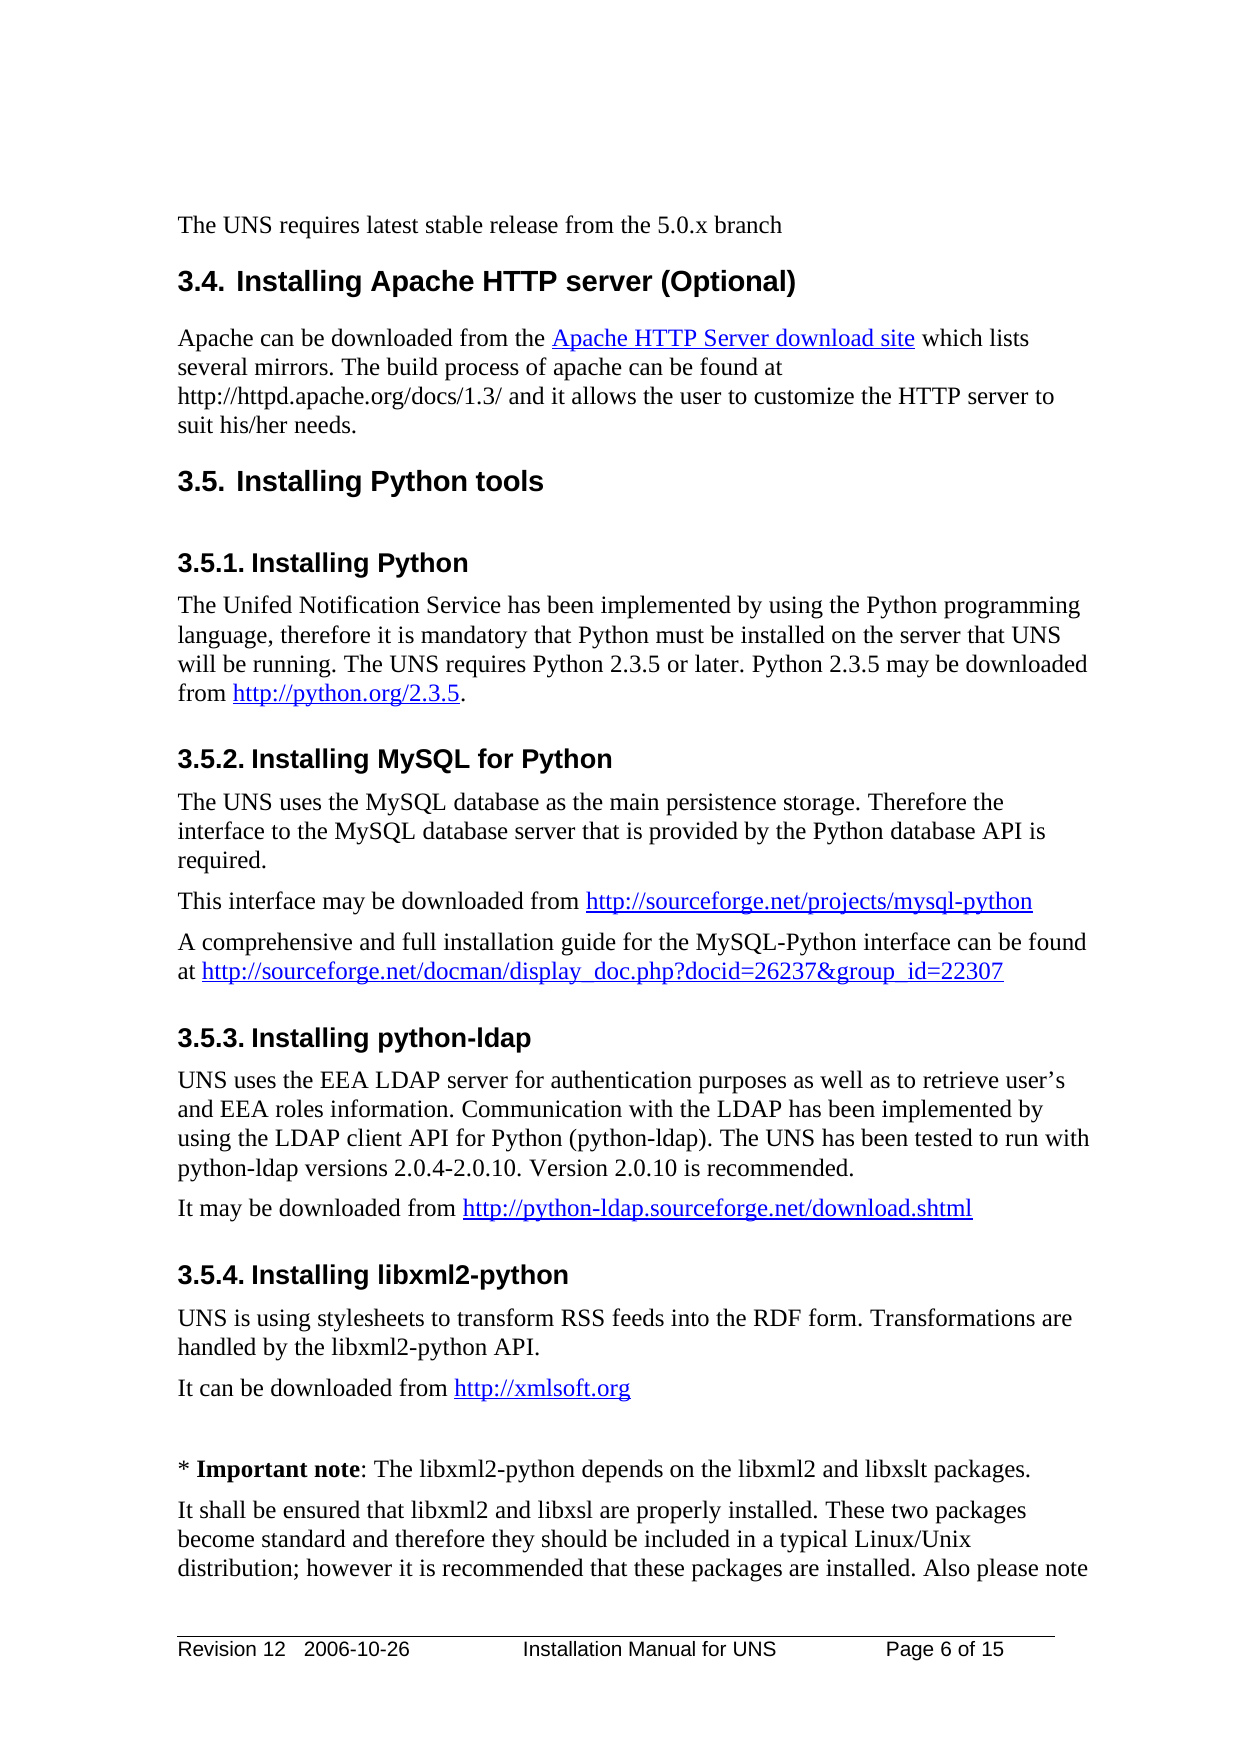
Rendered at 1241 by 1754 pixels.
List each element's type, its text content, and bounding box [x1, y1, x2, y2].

text It shall be ensured that libxml2 and libxsl are properly installed. These two packages become standard and therefore they should be included in a typical Linux/Unix distribution; however it is recommended that these packages are installed. Also please note [177, 1495, 1092, 1582]
text It can be downloaded from http://xmlsoft.org [177, 1372, 1092, 1402]
text The Unifed Notification Service has been implemented by using the Python programming language, therefore it is mandatory that Python must be installed on the server that UNS will be running. The UNS requires Python 2.3.5 or later. Python 2.3.5 may be downloaded from http://python.org/2.3.5. [177, 590, 1092, 707]
subtitle Installing Python tools [177, 463, 1092, 497]
text This interface may be downloaded from http://sourceforge.net/projects/mysql-python [177, 886, 1092, 915]
subtitle Installing Apache HTTP server (Optional) [177, 264, 1092, 298]
text * Important note: The libxml2-python depends on the libxml2 and libxslt packages. [177, 1454, 1092, 1483]
subtitle Installing libxml2-python [177, 1259, 1092, 1290]
text The UNS uses the MySQL database as the main persistence storage. Therefore the interface to the MySQL database server that is provided by the Python database API is required. [177, 787, 1092, 874]
text It may be downloaded from http://python-ldap.sourceforge.net/download.shtml [177, 1193, 1092, 1222]
text Apache can be downloaded from the Apache HTTP Server download site which lists several mirrors. The build process of apache can be found at http://httpd.apache.org/docs/1.3/ and it allows the user to customize the HTTP server to suit his/her needs. [177, 322, 1092, 439]
subtitle Installing MySQL for Python [177, 743, 1092, 774]
text UNS uses the EEA LDAP server for authentication purposes as well as to retrieve user’s and EEA roles information. Communication with the LDAP has been implemented by using the LDAP client API for Python (python-ldap). The UNS has been tested to run with python-ldap versions 2.0.4-2.0.10. Version 2.0.10 is recommended. [177, 1065, 1092, 1181]
subtitle Installing Python [177, 547, 1092, 578]
text The UNS requires latest stable release from the 5.0.x branch [177, 210, 1092, 239]
subtitle Installing python-ldap [177, 1022, 1092, 1053]
text A comprehensive and full installation guide for the MySQL-Python interface can be found at http://sourceforge.net/docman/display_doc.php?docid=26237&group_id=22307 [177, 927, 1092, 985]
text UNS is using stylesheets to transform RSS feeds into the RDF form. Transformations are handled by the libxml2-python API. [177, 1303, 1092, 1361]
